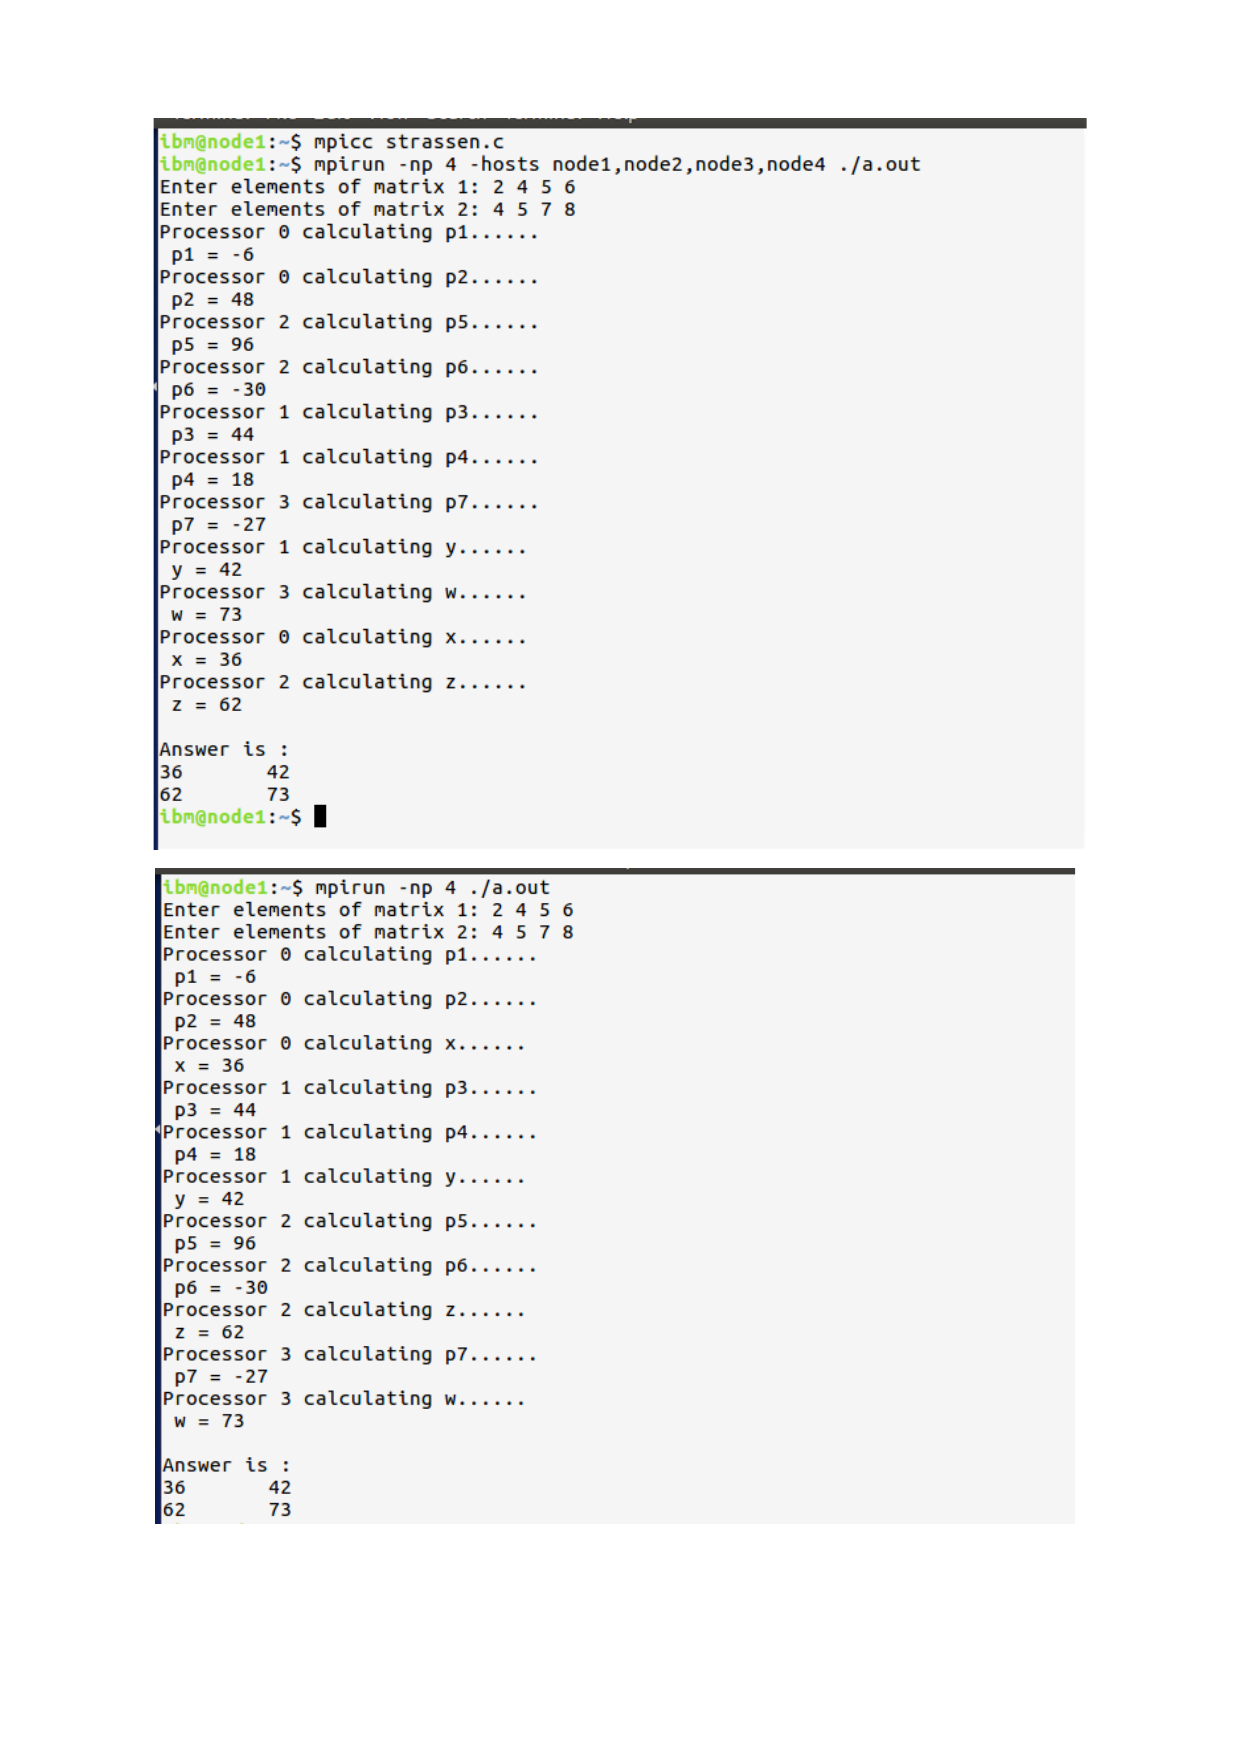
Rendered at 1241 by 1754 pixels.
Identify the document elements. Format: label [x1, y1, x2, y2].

picture [153, 118, 1087, 850]
picture [155, 868, 1076, 1524]
